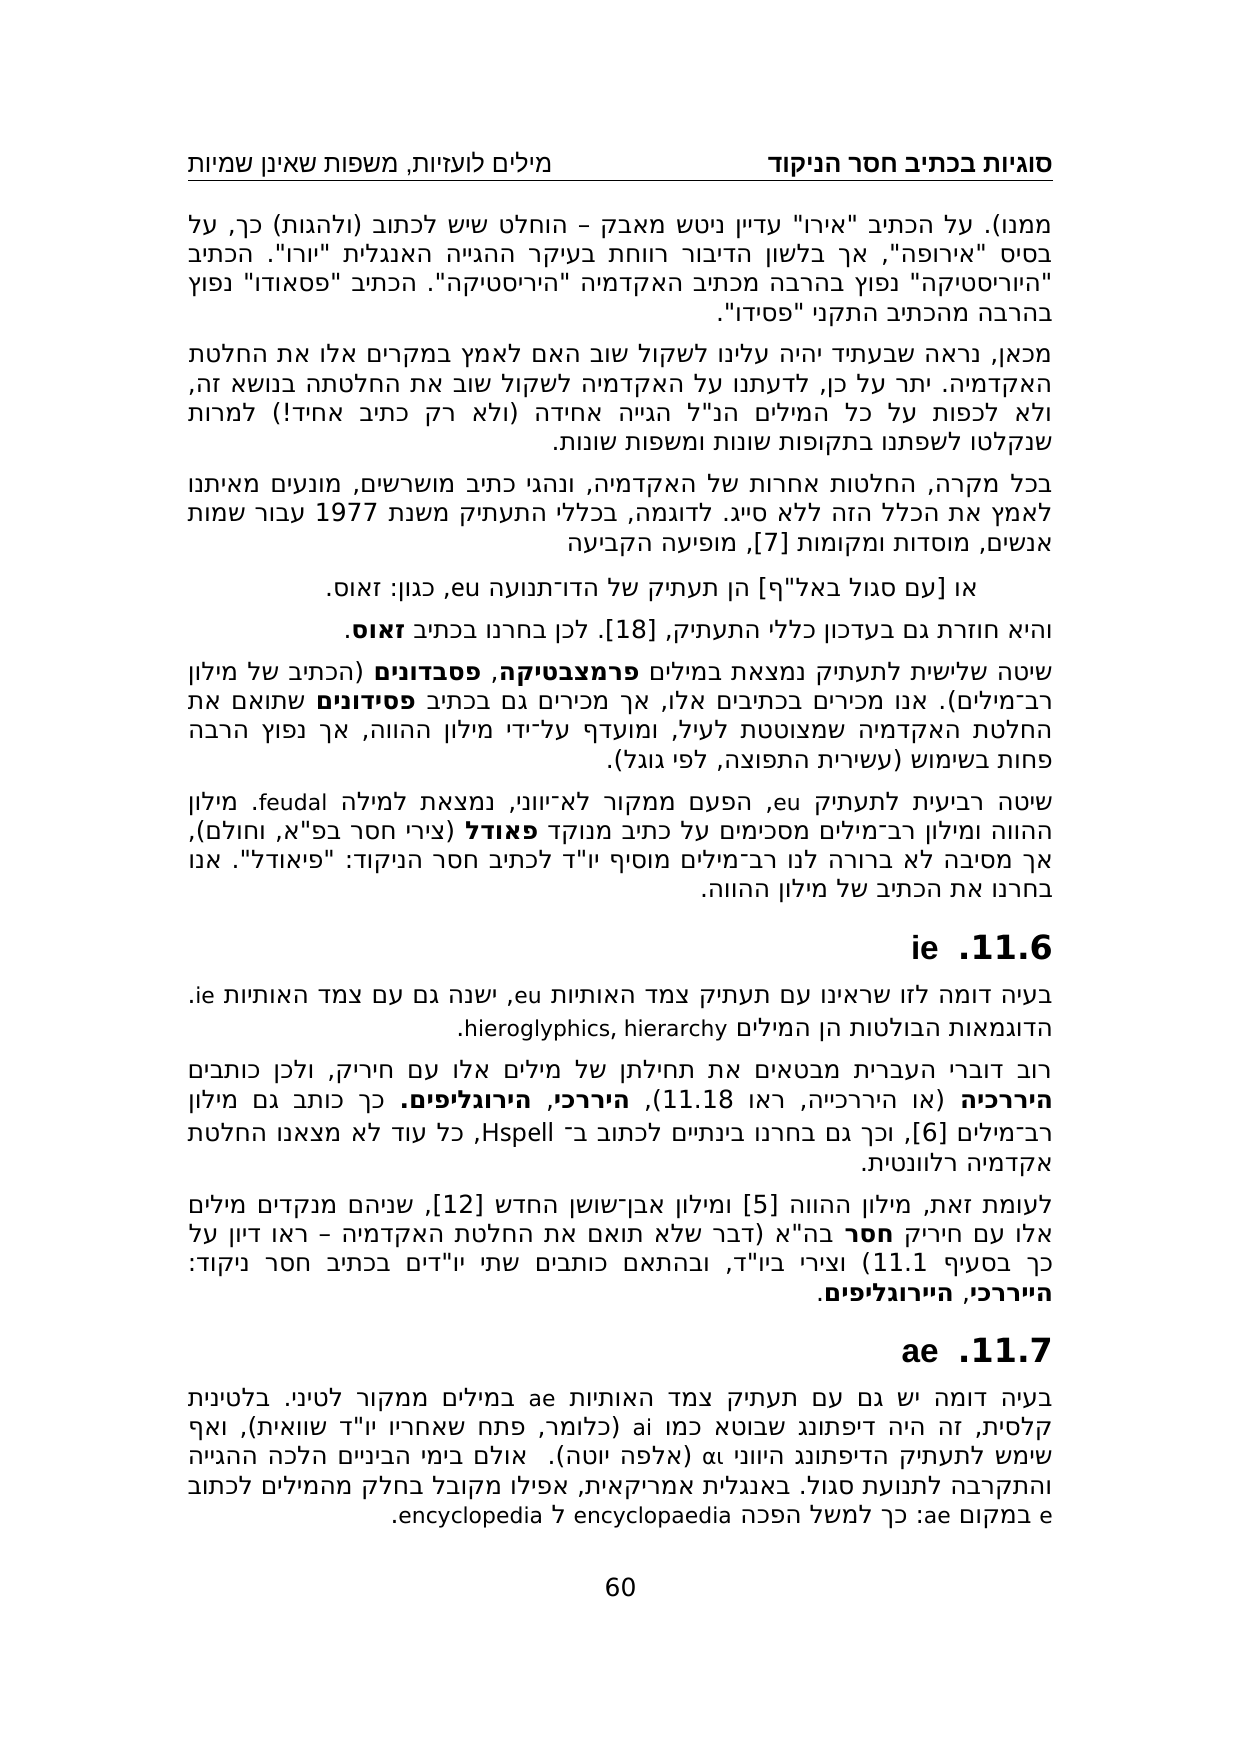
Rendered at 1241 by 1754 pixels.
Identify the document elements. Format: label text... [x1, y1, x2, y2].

text אך למעשה, ברוב המילים הנ"ל, הכתיב התקני – וההגייה בצירי מלא – כמעט שלא בשימוש הציבור. לפי גוגל, "נוירולוגיה" דוחק כמעט לחלוטין את כתיב האקדמיה נירולוגיה (וכך גם בשאר המילים בהם נירו/נוירו = עצב), והכתיב "אקליפטוס" (בצירי חסר) נפוץ הרבה יותר מאיקליפטוס. הכתיבים "לוקמיה", "לוקימיה" ו"לויקמיה" דחקו לחלוטין את כתיב האקדמיה ליקמיה. מילון רב־מילים [6] אף מציין את הכתיב לויקמיה כערך העיקרי, ואת הצורה ליקמיה ככתיב התקני שלה. לפי גוגל, הכתיב "אופוריה" נפוץ פי 250 מהכתיב התקני איפוריה. הכתיב "ראומטיזם" נפוץ פי 10 מ הכתיב התקני רימטיזם (אפילו הכתיב "רומטיזם" נפוץ ממנו). על הכתיב "אירו" עדיין ניטש מאבק – הוחלט שיש לכתוב (ולהגות) כך, על בסיס "אירופה", אך בלשון הדיבור רווחת בעיקר ההגייה האנגלית "יורו". הכתיב "היוריסטיקה" נפוץ בהרבה מכתיב האקדמיה "היריסטיקה". הכתיב "פסאודו" נפוץ בהרבה מהכתיב התקני "פסידו". [187, 210, 1053, 327]
text בעיה דומה לזו שראינו עם תעתיק צמד האותיות eu, ישנה גם עם צמד האותיות ie. הדוגמאות הבולטות הן המילים hieroglyphics, hierarchy. [187, 980, 1053, 1043]
text והיא חוזרת גם בעדכון כללי התעתיק, [18]. לכן בחרנו בכתיב זאוס. [187, 615, 1053, 645]
text רוב דוברי העברית מבטאים את תחילתן של מילים אלו עם חיריק, ולכן כותבים היררכיה (או היררכייה, ראו 11.18), היררכי, הירוגליפים. כך כותב גם מילון רב־מילים [6], וכך גם בחרנו בינתיים לכתוב ב־ Hspell, כל עוד לא מצאנו החלטת אקדמיה רלוונטית. [187, 1056, 1053, 1177]
text מכאן, נראה שבעתיד יהיה עלינו לשקול שוב האם לאמץ במקרים אלו את החלטת האקדמיה. יתר על כן, לדעתנו על האקדמיה לשקול שוב את החלטתה בנושא זה, ולא לכפות על כל המילים הנ"ל הגייה אחידה (ולא רק כתיב אחיד!) למרות שנקלטו לשפתנו בתקופות שונות ומשפות שונות. [187, 339, 1053, 457]
text לעומת זאת, מילון ההווה [5] ומילון אבן־שושן החדש [12], שניהם מנקדים מילים אלו עם חיריק חסר בה"א (דבר שלא תואם את החלטת האקדמיה – ראו דיון על כך בסעיף 11.1) וצירי ביו"ד, ובהתאם כותבים שתי יו"דים בכתיב חסר ניקוד: הייררכי, היירוגליפים. [187, 1190, 1053, 1307]
text שיטה שלישית לתעתיק נמצאת במילים פרמצבטיקה, פסבדונים (הכתיב של מילון רב־מילים). אנו מכירים בכתיבים אלו, אך מכירים גם בכתיב פסידונים שתואם את החלטת האקדמיה שמצוטטת לעיל, ומועדף על־ידי מילון ההווה, אך נפוץ הרבה פחות בשימוש (עשירית התפוצה, לפי גוגל). [187, 657, 1053, 774]
subtitle ie [187, 929, 1053, 967]
text שיטה רביעית לתעתיק eu, הפעם ממקור לא־יווני, נמצאת למילה feudal. מילון ההווה ומילון רב־מילים מסכימים על כתיב מנוקד פאודל (צירי חסר בפ"א, וחולם), אך מסיבה לא ברורה לנו רב־מילים מוסיף יו"ד לכתיב חסר הניקוד: "פיאודל". אנו בחרנו את הכתיב של מילון ההווה. [187, 787, 1053, 904]
subtitle ae [187, 1332, 1053, 1371]
text בעיה דומה יש גם עם תעתיק צמד האותיות ae במילים ממקור לטיני. בלטינית קלסית, זה היה דיפתונג שבוטא כמו ai (כלומר, פתח שאחריו יו"ד שוואית), ואף שימש לתעתיק הדיפתונג היווני αι (אלפה יוטה). אולם בימי הביניים הלכה ההגייה והתקרבה לתנועת סגול. באנגלית אמריקאית, אפילו מקובל בחלק מהמילים לכתוב e במקום ae: כך למשל הפכה encyclopaedia ל encyclopedia. [187, 1383, 1053, 1529]
text או [עם סגול באל"ף] הן תעתיק של הדו־תנועה eu, כגון: זאוס. [262, 569, 978, 603]
text בכל מקרה, החלטות אחרות של האקדמיה, ונהגי כתיב מושרשים, מונעים מאיתנו לאמץ את הכלל הזה ללא סייג. לדוגמה, בכללי התעתיק משנת 1977 עבור שמות אנשים, מוסדות ומקומות [7], מופיעה הקביעה [187, 469, 1053, 557]
